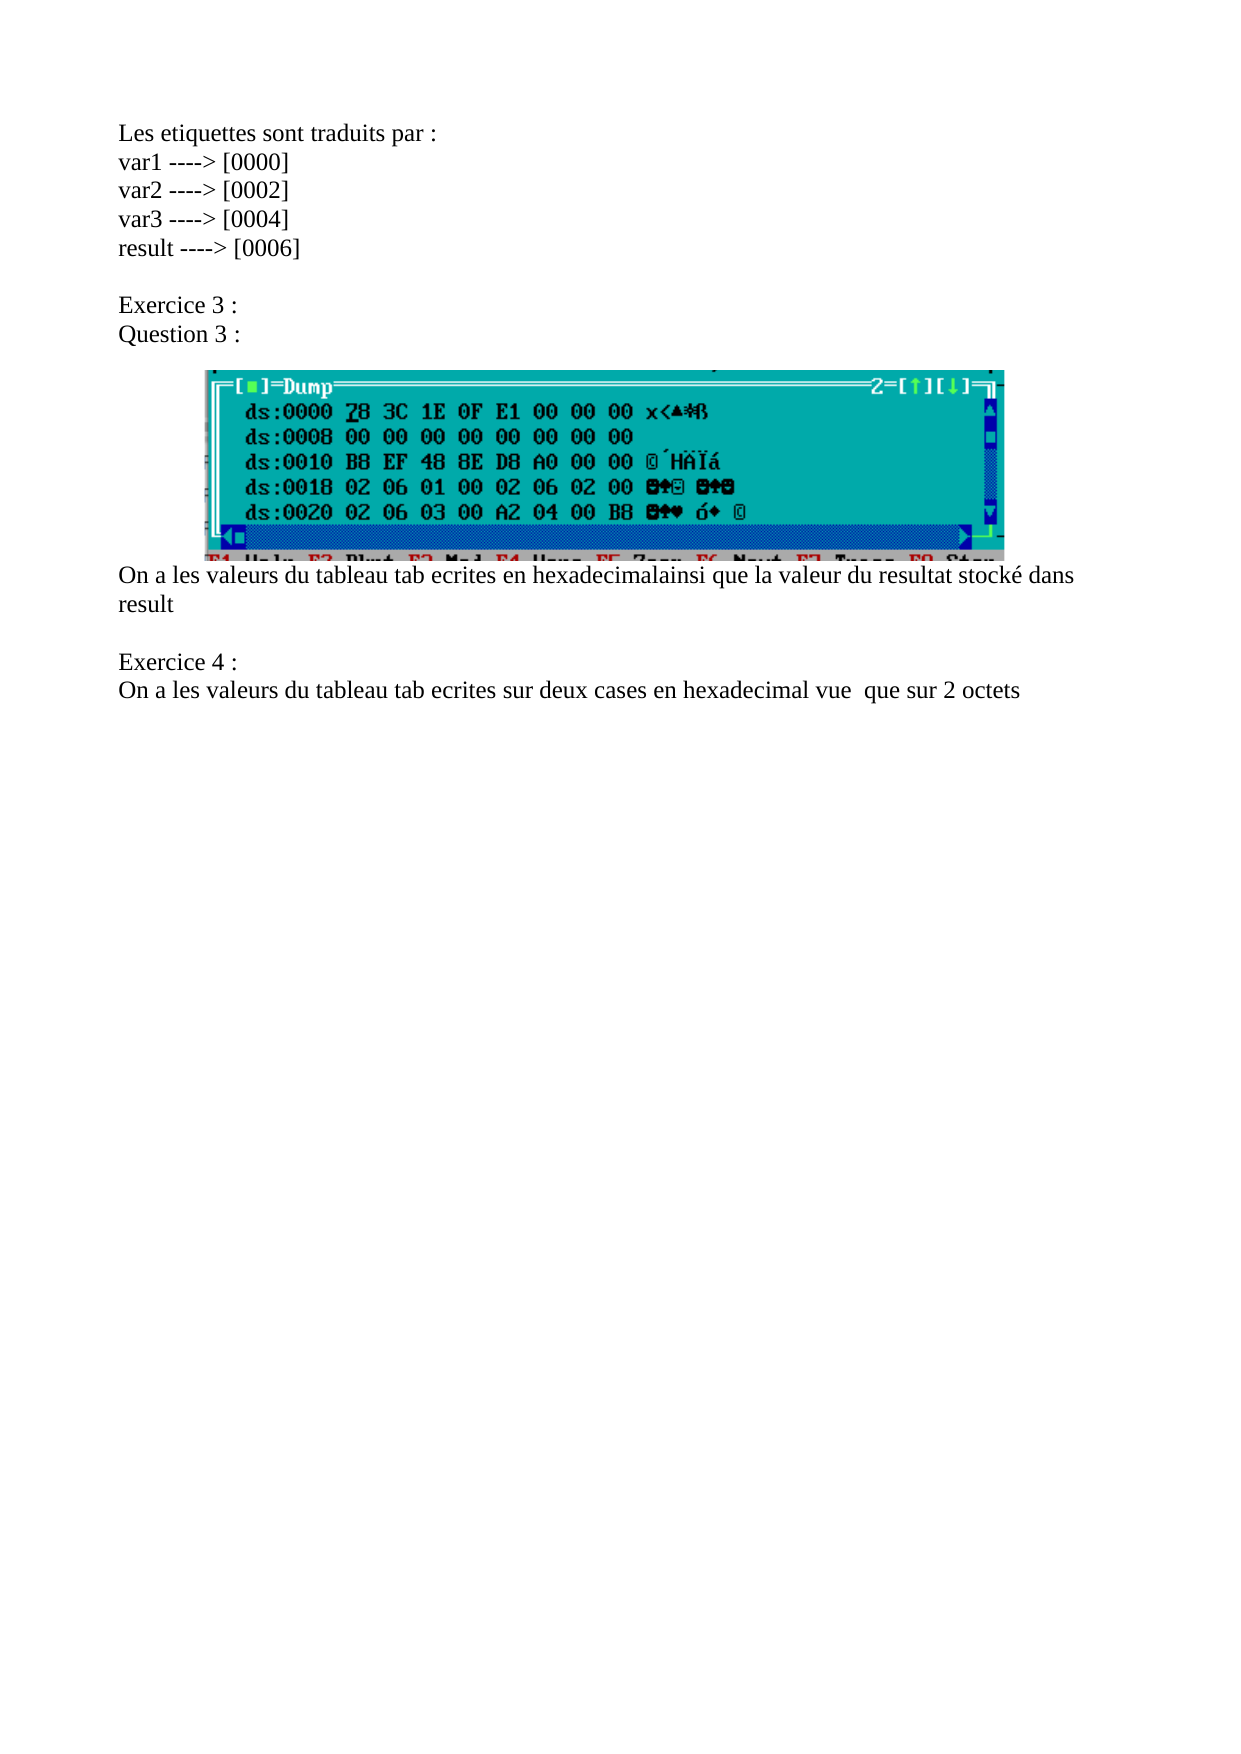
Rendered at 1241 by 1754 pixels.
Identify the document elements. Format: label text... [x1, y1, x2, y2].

text Exercice 4 : [118, 647, 1122, 676]
text result ----> [0006] [118, 233, 1122, 262]
text On a les valeurs du tableau tab ecrites en hexadecimalainsi que la valeur du resultat stocké dans result [118, 348, 1122, 618]
text On a les valeurs du tableau tab ecrites sur deux cases en hexadecimal vue que sur 2 octets [118, 676, 1122, 704]
picture [204, 370, 1005, 561]
text Exercice 3 : [118, 291, 1122, 319]
text Les etiquettes sont traduits par : [118, 118, 1122, 147]
text var2 ----> [0002] [118, 176, 1122, 204]
text var3 ----> [0004] [118, 204, 1122, 233]
text Question 3 : [118, 319, 1122, 348]
text var1 ----> [0000] [118, 147, 1122, 176]
